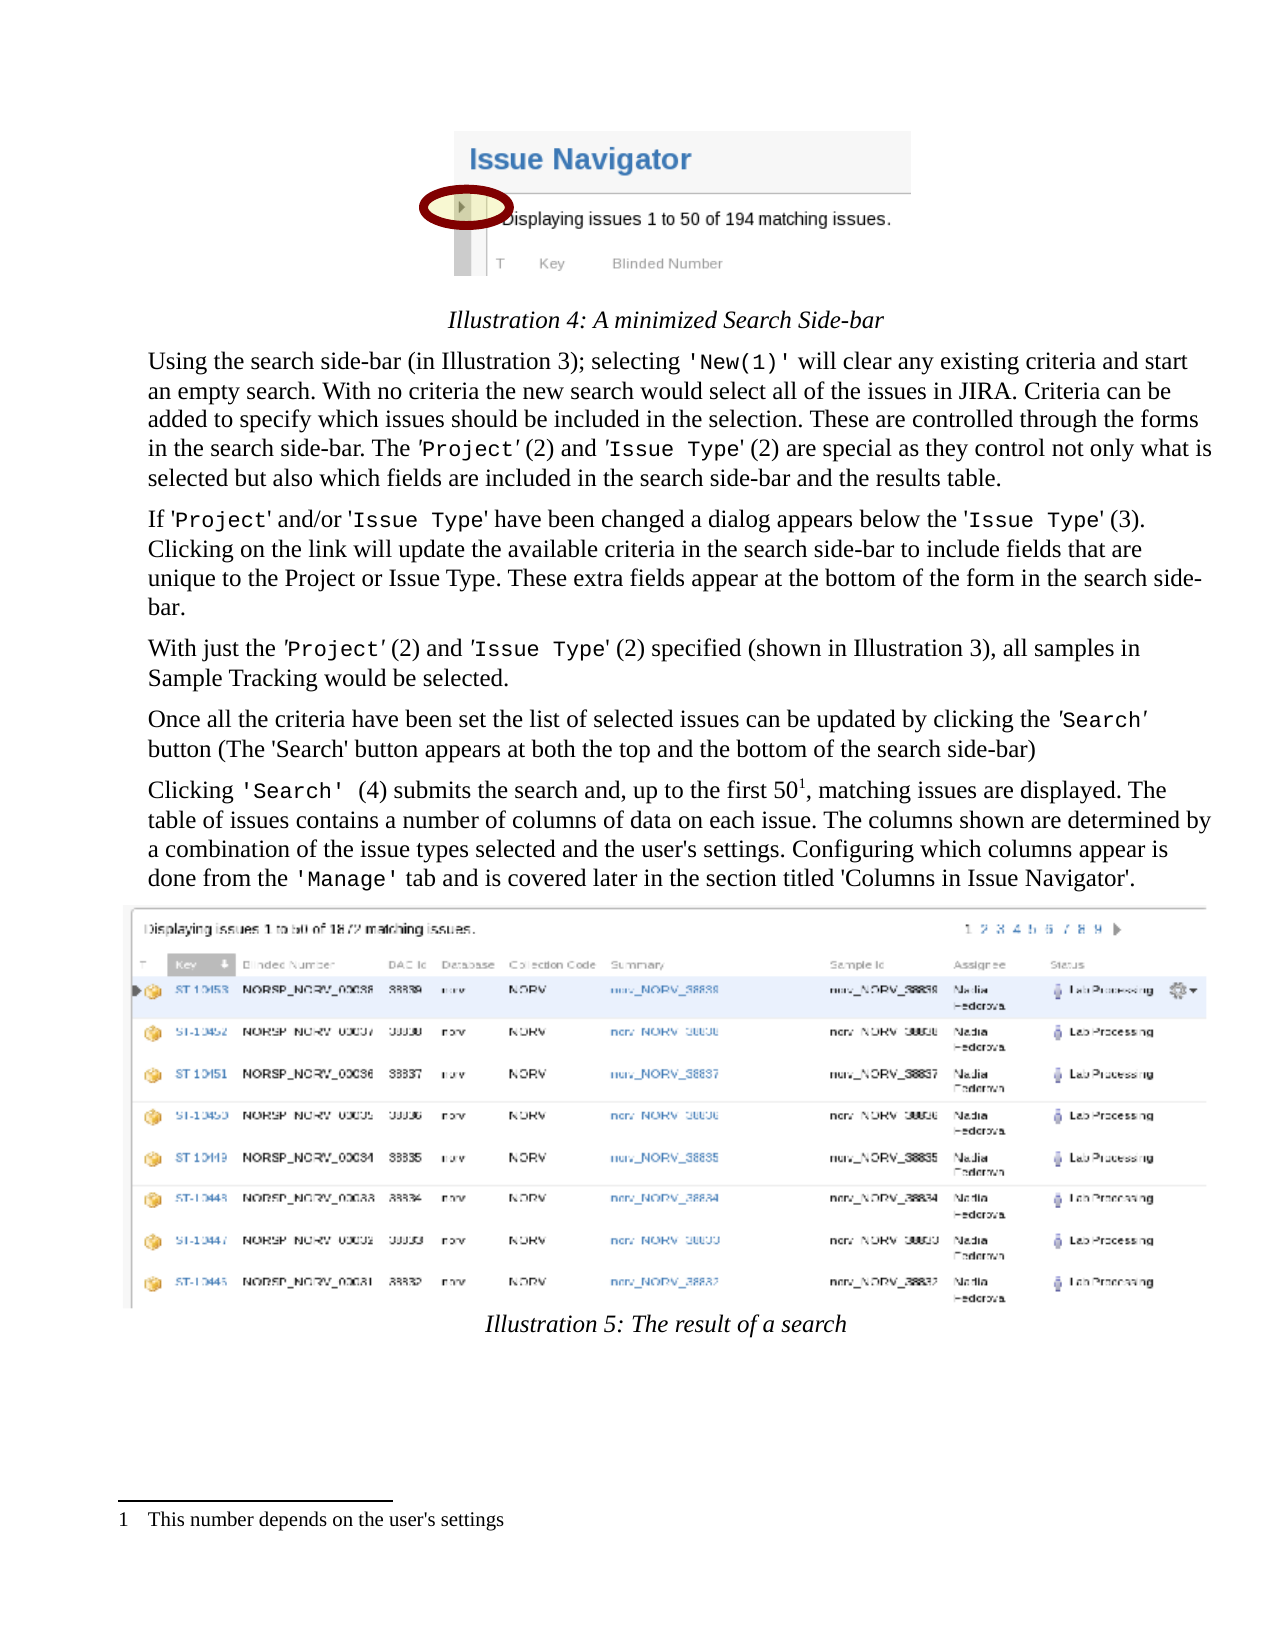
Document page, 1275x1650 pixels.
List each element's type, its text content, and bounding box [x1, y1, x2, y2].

picture [122, 905, 1208, 1310]
table_cell [118, 905, 122, 1309]
table_cell Illustration 5: The result of a search [118, 1310, 1216, 1351]
table_cell [1208, 905, 1216, 1309]
picture [454, 131, 911, 276]
table_cell Illustration 4: A minimized Search Side-bar [118, 119, 1216, 346]
table_cell Using the search side-bar (in Illustration 3); selecting 'New(1)' will clear any existing criteria and start an empty search. With no criteria the new search would select all of the issues in JIRA. Criteria can be added to specify which issues should be included in the selection. These are controlled through the forms in the search side-bar. The 'Project' (2) and 'Issue Type' (2) are special as they control not only what is selected but also which fields are included in the search side-bar and the results table. If 'Project' and/or 'Issue Type' have been changed a dialog appears below the 'Issue Type' (3). Clicking on the link will update the available criteria in the search side-bar to include fields that are unique to the Project or Issue Type. These extra fields appear at the bottom of the form in the search side-bar. With just the 'Project' (2) and 'Issue Type' (2) specified (shown in Illustration 3), all samples in Sample Tracking would be selected. Once all the criteria have been set the list of selected issues can be updated by clicking the 'Search' button (The 'Search' button appears at both the top and the bottom of the search side-bar) Clicking 'Search' (4) submits the search and, up to the first 50, matching issues are displayed. The table of issues contains a number of columns of data on each issue. The columns shown are determined by a combination of the issue types selected and the user's settings. Configuring which columns appear is done from the 'Manage' tab and is covered later in the section titled 'Columns in Issue Navigator'. [118, 346, 1216, 905]
